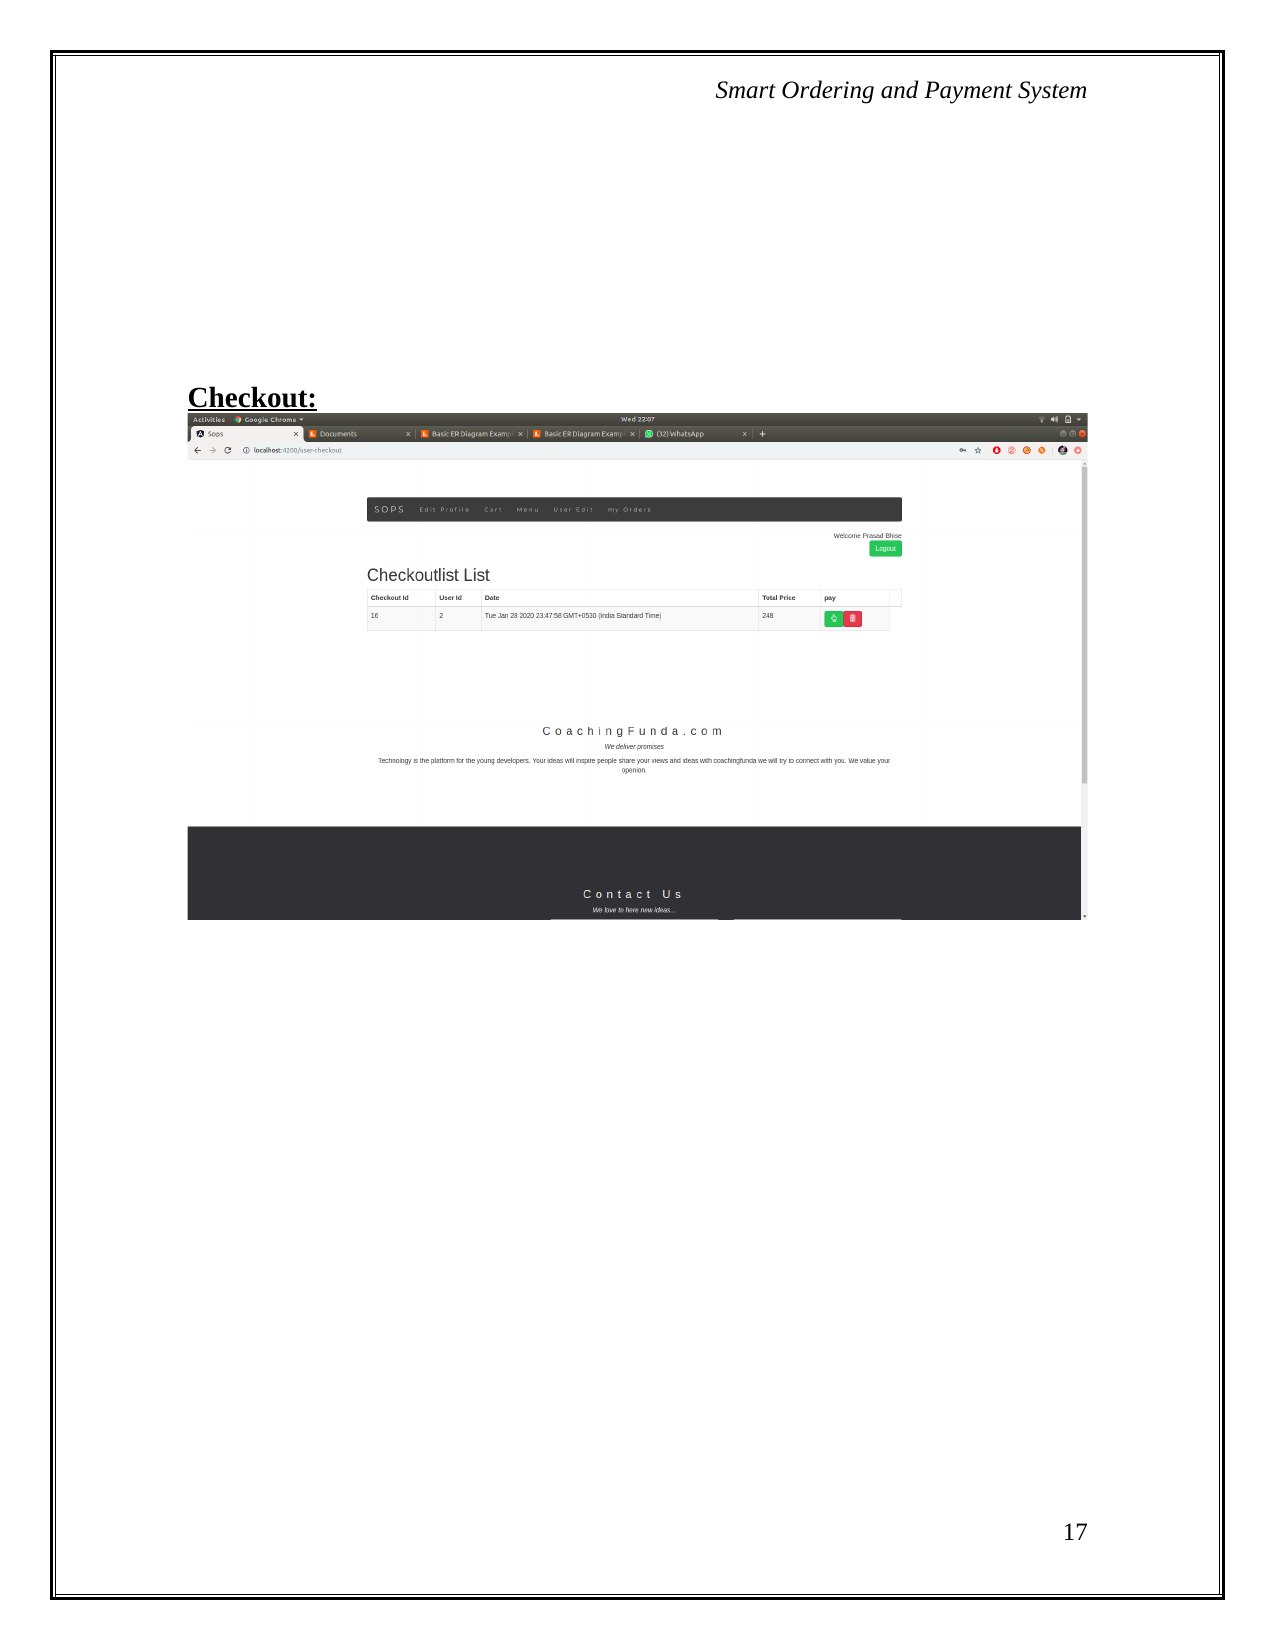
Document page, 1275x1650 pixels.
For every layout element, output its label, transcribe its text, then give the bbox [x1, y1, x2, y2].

title Checkout: [187, 380, 1087, 413]
picture [187, 413, 1088, 920]
